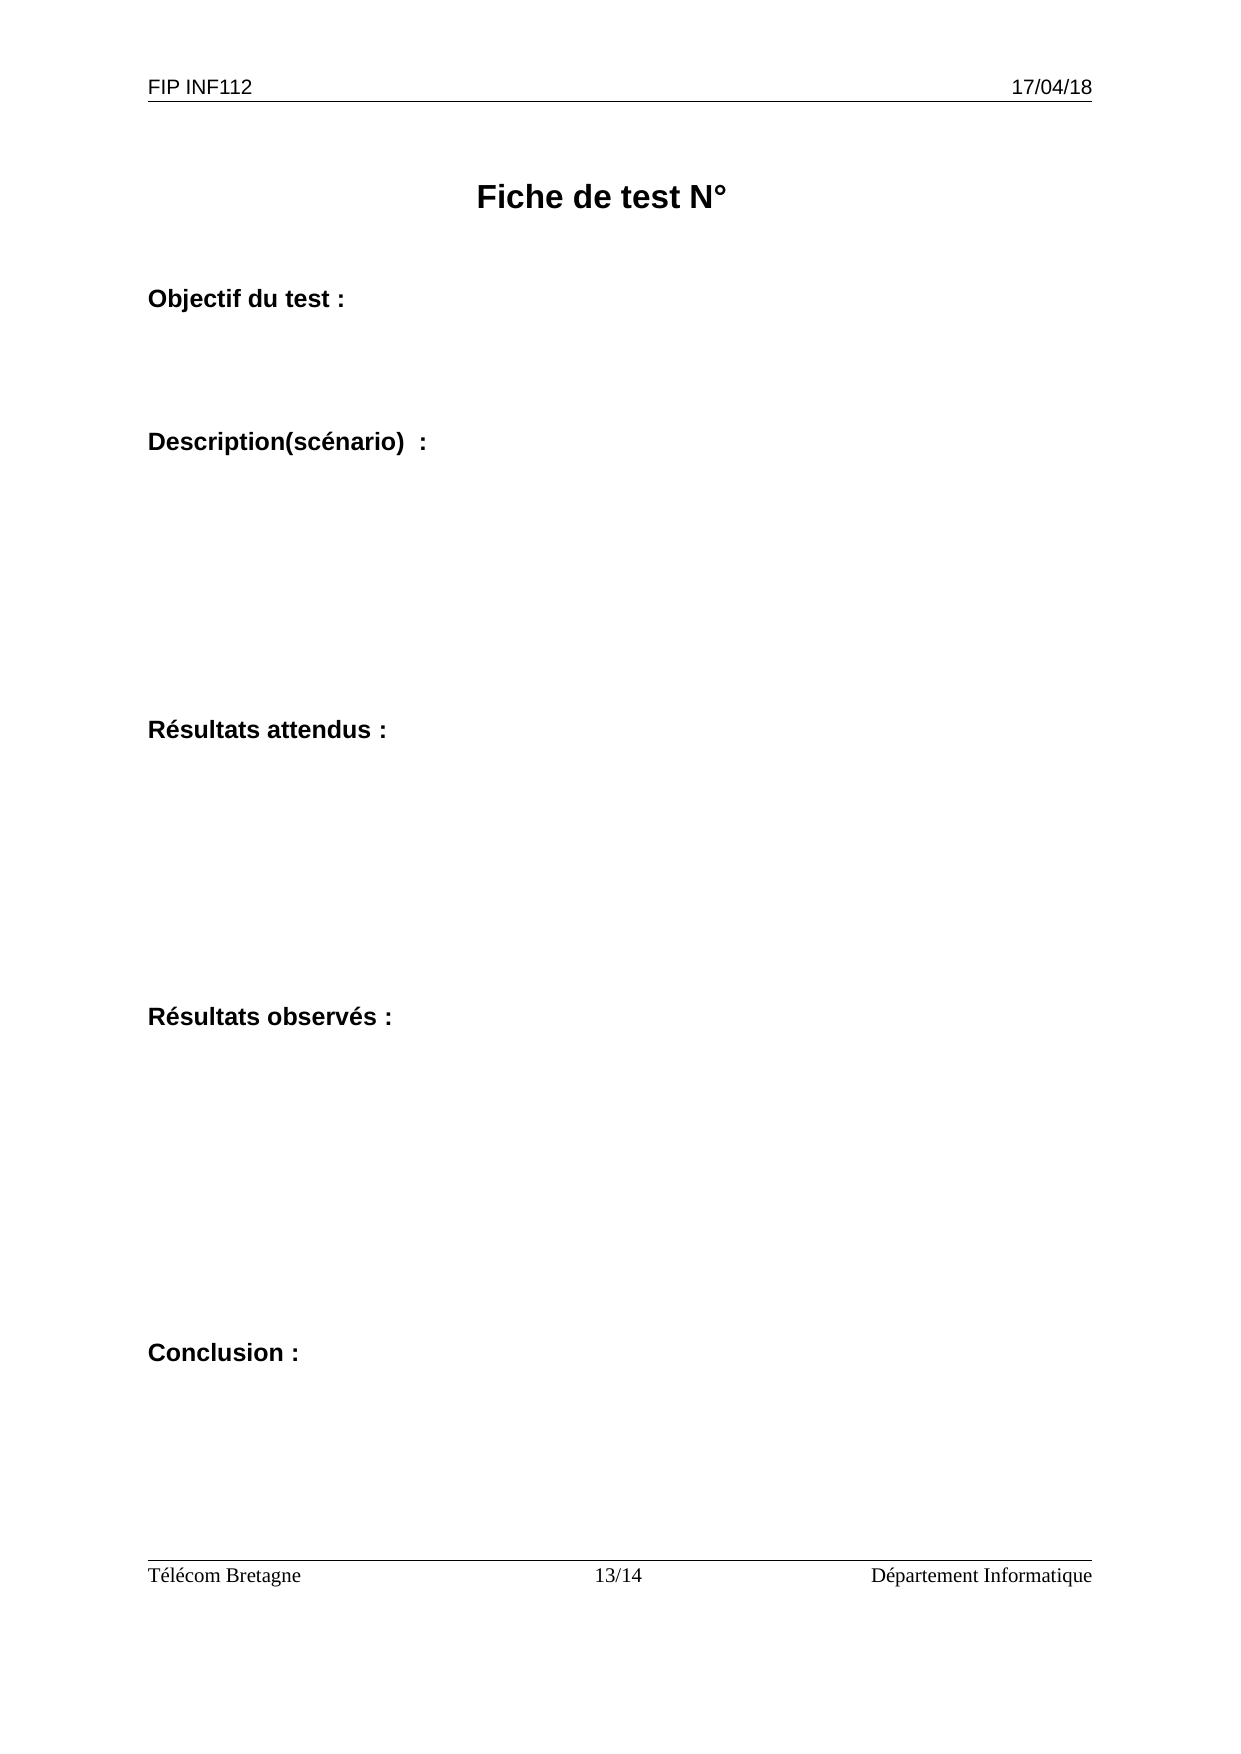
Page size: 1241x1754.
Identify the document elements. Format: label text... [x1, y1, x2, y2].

text Résultats observés : [148, 1002, 1092, 1031]
text Résultats attendus : [148, 715, 1092, 743]
text Fiche de test N° [148, 177, 1092, 216]
text Objectif du test : [148, 283, 1092, 312]
subtitle Conclusion : [148, 1338, 1092, 1366]
text Description(scénario) : [148, 427, 1092, 456]
